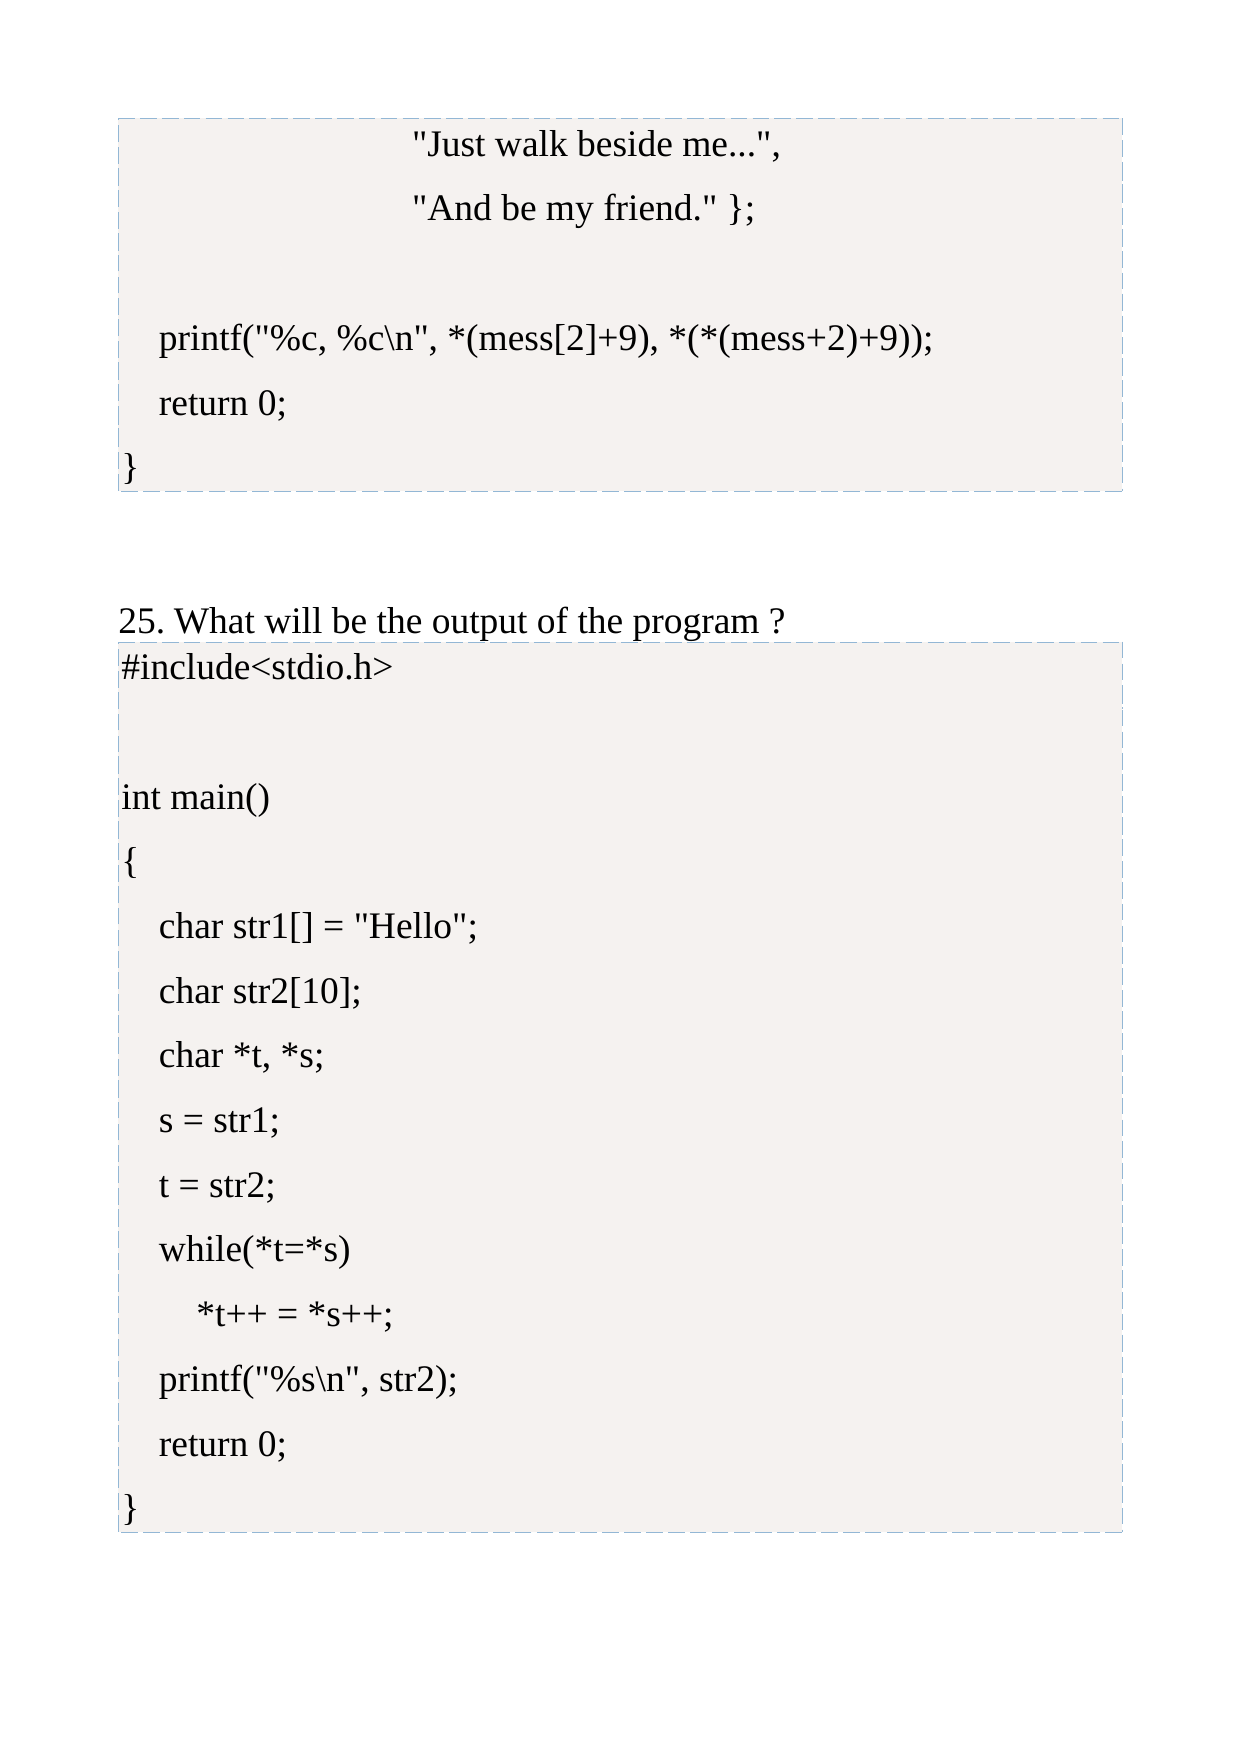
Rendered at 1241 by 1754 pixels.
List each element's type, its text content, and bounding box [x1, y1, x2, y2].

text 25. What will be the output of the program ? [118, 598, 1122, 642]
text char str1[] = "Hello"; [118, 900, 1122, 947]
text } [118, 442, 1122, 491]
text char *t, *s; [118, 1030, 1122, 1076]
text { [118, 836, 1122, 882]
text printf("%c, %c\n", *(mess[2]+9), *(*(mess+2)+9)); [118, 312, 1122, 358]
text int main() [118, 771, 1122, 817]
text char str2[10]; [118, 965, 1122, 1011]
text #include<stdio.h> [118, 642, 1122, 688]
text "And be my friend." }; [118, 183, 1122, 229]
text while(*t=*s) [118, 1224, 1122, 1270]
text s = str1; [118, 1094, 1122, 1141]
text return 0; [118, 1418, 1122, 1464]
text *t++ = *s++; [118, 1288, 1122, 1335]
text printf("%s\n", str2); [118, 1353, 1122, 1399]
text } [118, 1483, 1122, 1532]
text t = str2; [118, 1159, 1122, 1205]
text return 0; [118, 377, 1122, 423]
text "Just walk beside me...", [118, 118, 1122, 164]
